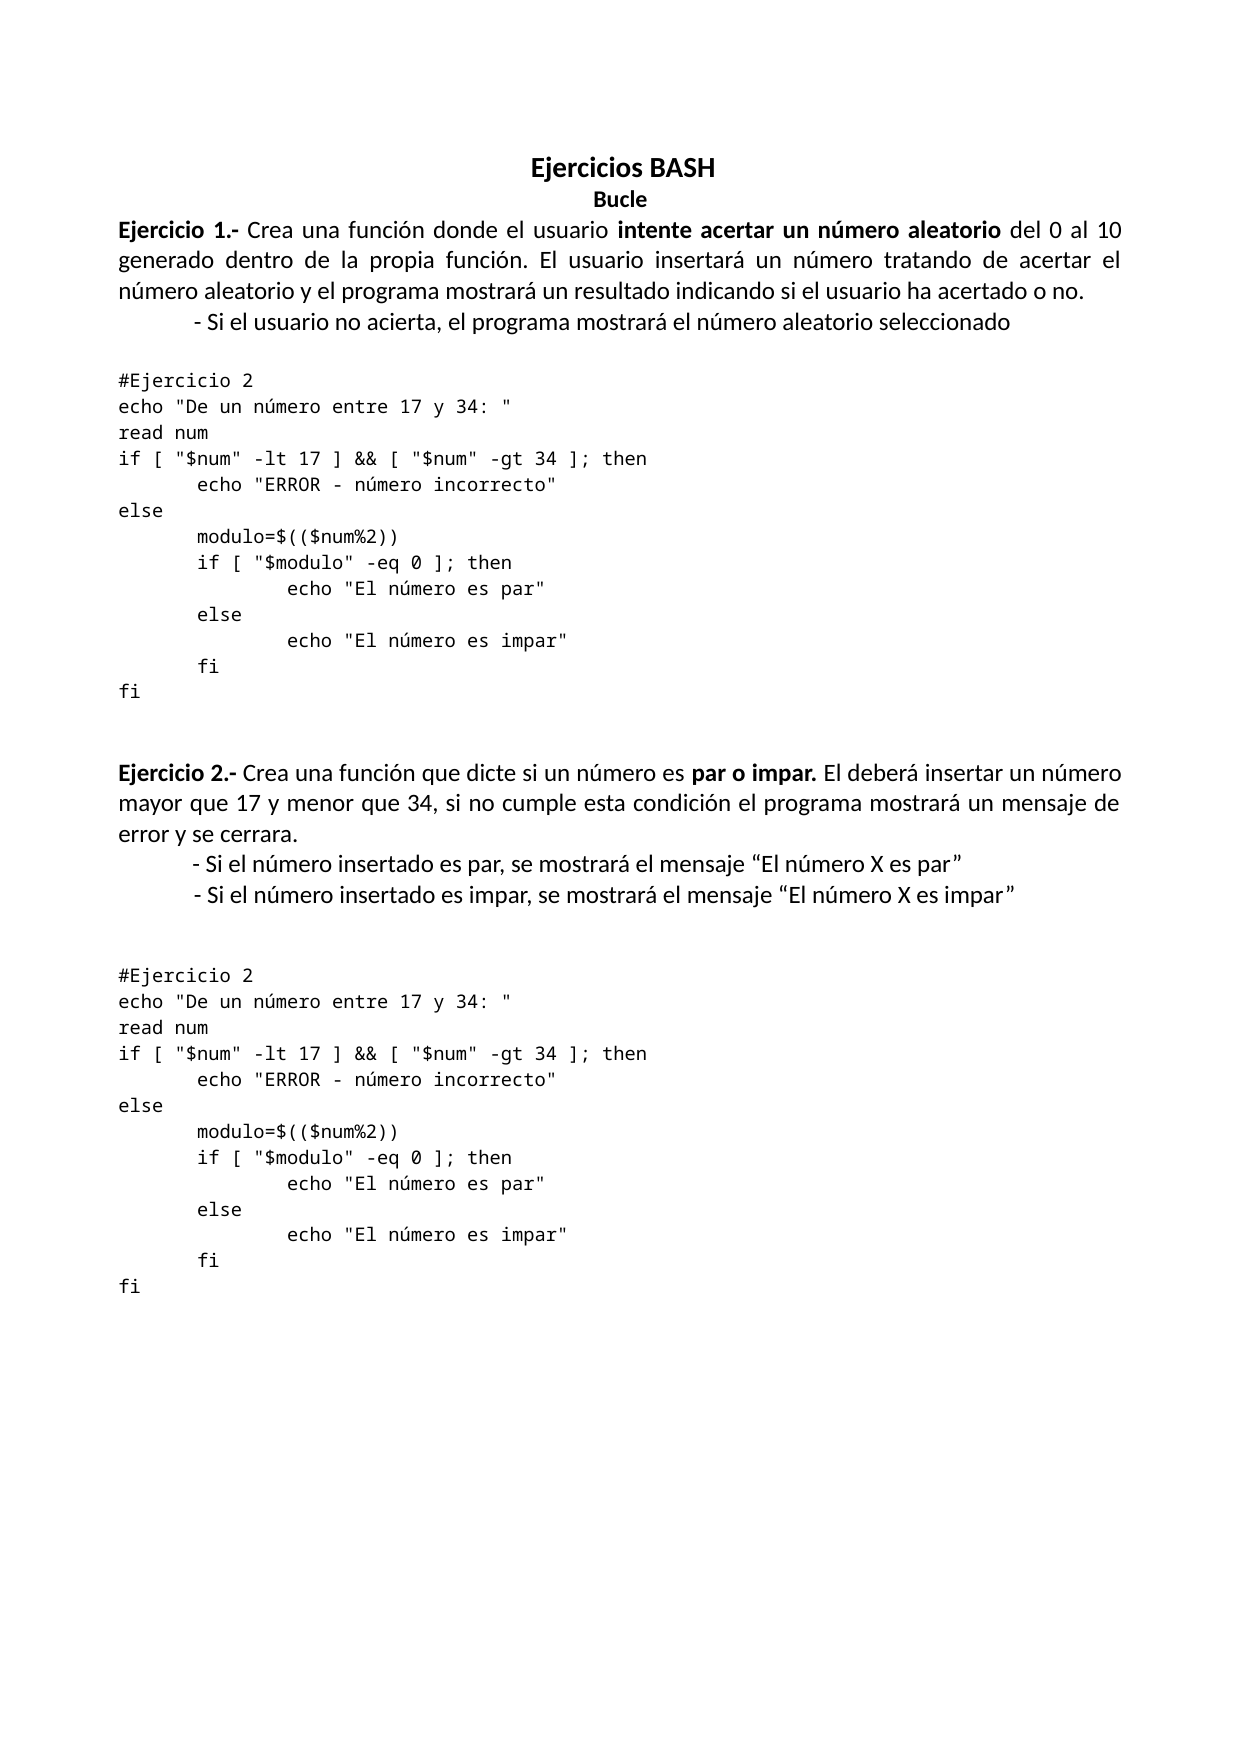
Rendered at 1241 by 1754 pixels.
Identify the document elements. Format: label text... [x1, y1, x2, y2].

text Ejercicios BASH [118, 149, 1122, 184]
text echo "ERROR - número incorrecto" [118, 471, 1122, 497]
text #Ejercicio 2 [118, 962, 1122, 988]
text #Ejercicio 2 [118, 368, 1122, 393]
text Bucle [118, 184, 1122, 213]
text - Si el número insertado es par, se mostrará el mensaje “El número X es par” [118, 849, 1122, 879]
text if [ "$num" -lt 17 ] && [ "$num" -gt 34 ]; then [118, 445, 1122, 471]
text fi [118, 679, 1122, 704]
text echo "De un número entre 17 y 34: " [118, 393, 1122, 419]
text modulo=$(($num%2)) [118, 523, 1122, 549]
text echo "El número es impar" [118, 627, 1122, 652]
text read num [118, 1014, 1122, 1040]
text echo "De un número entre 17 y 34: " [118, 988, 1122, 1014]
text echo "El número es par" [118, 575, 1122, 601]
text fi [118, 653, 1122, 678]
text if [ "$modulo" -eq 0 ]; then [118, 549, 1122, 575]
text - Si el número insertado es impar, se mostrará el mensaje “El número X es impar” [119, 879, 1122, 910]
text read num [118, 419, 1122, 445]
text echo "El número es par" [118, 1170, 1122, 1195]
text echo "ERROR - número incorrecto" [118, 1066, 1122, 1092]
text Ejercicio 2.- Crea una función que dicte si un número es par o impar. El deberá insertar un número mayor que 17 y menor que 34, si no cumple esta condición el programa mostrará un mensaje de error y se cerrara. [118, 757, 1122, 848]
text fi [118, 1274, 1122, 1299]
text if [ "$num" -lt 17 ] && [ "$num" -gt 34 ]; then [118, 1040, 1122, 1066]
text else [118, 1092, 1122, 1118]
text else [118, 497, 1122, 523]
text - Si el usuario no acierta, el programa mostrará el número aleatorio seleccionado [119, 306, 1122, 336]
text echo "El número es impar" [118, 1222, 1122, 1247]
text Ejercicio 1.- Crea una función donde el usuario intente acertar un número aleatorio del 0 al 10 generado dentro de la propia función. El usuario insertará un número tratando de acertar el número aleatorio y el programa mostrará un resultado indicando si el usuario ha acertado o no. [118, 214, 1122, 305]
text modulo=$(($num%2)) [118, 1118, 1122, 1143]
text if [ "$modulo" -eq 0 ]; then [118, 1144, 1122, 1169]
text else [118, 601, 1122, 627]
text fi [118, 1248, 1122, 1273]
text else [118, 1196, 1122, 1221]
